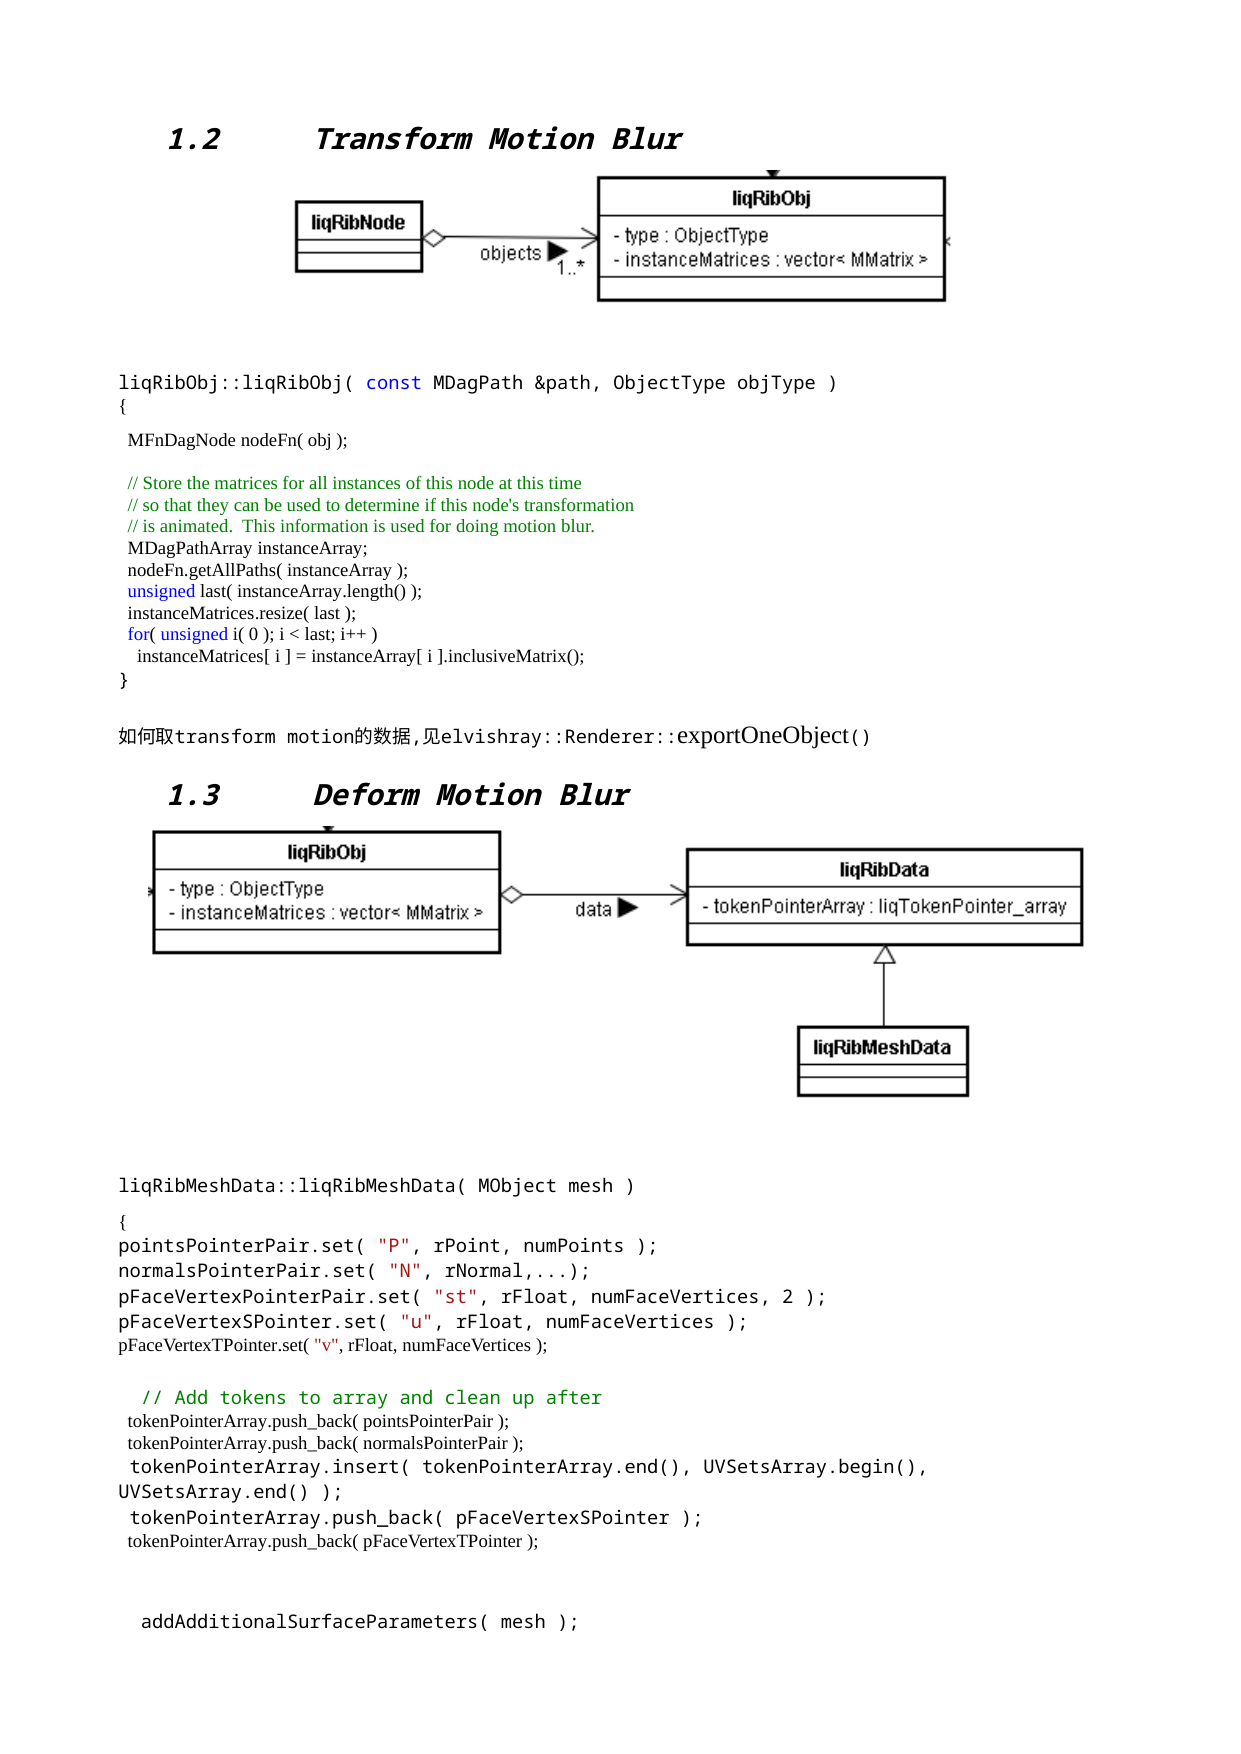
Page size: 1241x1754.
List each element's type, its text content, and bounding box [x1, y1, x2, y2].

text // is animated. This information is used for doing motion blur. [118, 515, 1122, 537]
text tokenPointerArray.push_back( pointsPointerPair ); [118, 1410, 1122, 1432]
text unsigned last( instanceArray.length() ); [118, 580, 1122, 602]
subtitle Deform Motion Blur [148, 774, 1122, 814]
text tokenPointerArray.push_back( normalsPointerPair ); [118, 1432, 1122, 1453]
text nodeFn.getAllPaths( instanceArray ); [118, 558, 1122, 580]
text liqRibMeshData::liqRibMeshData( MObject mesh ) [118, 1172, 1122, 1198]
text 如何取transform motion的数据,见elvishray::Renderer::exportOneObject() [118, 721, 1122, 749]
text tokenPointerArray.push_back( pFaceVertexSPointer ); [118, 1504, 1122, 1530]
text MFnDagNode nodeFn( obj ); [118, 429, 1122, 451]
text MDagPathArray instanceArray; [118, 537, 1122, 558]
text for( unsigned i( 0 ); i < last; i++ ) [118, 623, 1122, 645]
text instanceMatrices[ i ] = instanceArray[ i ].inclusiveMatrix(); [118, 645, 1122, 666]
text pFaceVertexPointerPair.set( "st", rFloat, numFaceVertices, 2 ); [118, 1283, 1122, 1309]
text { [118, 1211, 1122, 1232]
text // Add tokens to array and clean up after [118, 1384, 1122, 1410]
text tokenPointerArray.push_back( pFaceVertexTPointer ); [118, 1530, 1122, 1551]
text liqRibObj::liqRibObj( const MDagPath &path, ObjectType objType ) { [118, 369, 1122, 417]
text // Store the matrices for all instances of this node at this time [118, 472, 1122, 494]
text // so that they can be used to determine if this node's transformation [118, 494, 1122, 515]
text tokenPointerArray.insert( tokenPointerArray.end(), UVSetsArray.begin(), UVSetsArray.end() ); [118, 1453, 1122, 1504]
text pointsPointerPair.set( "P", rPoint, numPoints ); [118, 1232, 1122, 1258]
subtitle Transform Motion Blur [148, 118, 1122, 158]
text pFaceVertexSPointer.set( "u", rFloat, numFaceVertices ); [118, 1309, 1122, 1334]
text normalsPointerPair.set( "N", rNormal,...); [118, 1258, 1122, 1283]
text } [118, 666, 1122, 692]
text pFaceVertexTPointer.set( "v", rFloat, numFaceVertices ); [118, 1334, 1122, 1356]
text addAdditionalSurfaceParameters( mesh ); [118, 1609, 1122, 1634]
text instanceMatrices.resize( last ); [118, 602, 1122, 623]
